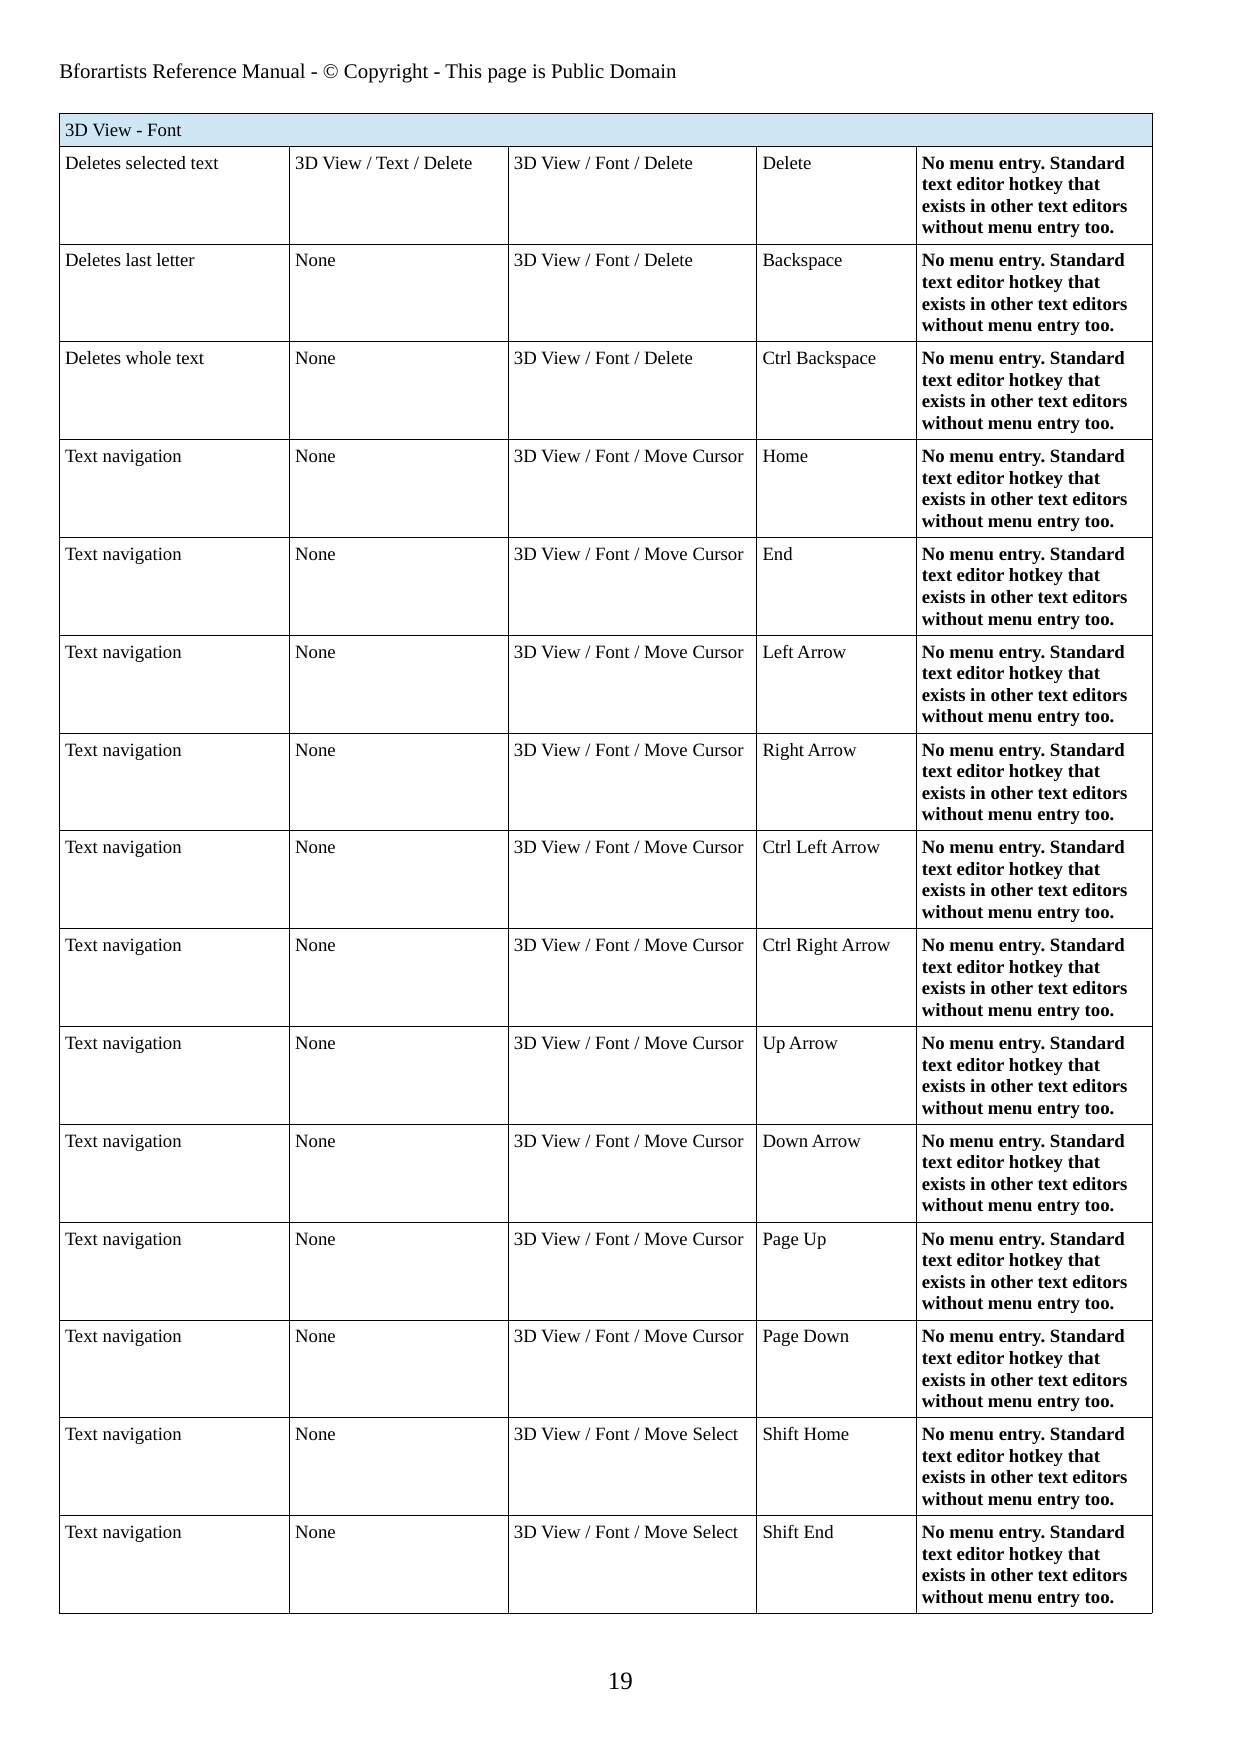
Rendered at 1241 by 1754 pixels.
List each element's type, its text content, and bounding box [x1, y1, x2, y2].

table_cell None [290, 1223, 508, 1319]
table_cell 3D View / Font / Move Cursor [509, 1027, 756, 1124]
table_cell Ctrl Left Arrow [757, 831, 916, 928]
table_cell None [290, 245, 508, 341]
table_cell Text navigation [60, 929, 289, 1026]
table_cell End [757, 538, 916, 635]
table_cell No menu entry. Standard text editor hotkey that exists in other text editors without menu entry too. [917, 538, 1152, 635]
table_cell 3D View / Font / Move Cursor [509, 636, 756, 733]
table_cell Text navigation [60, 538, 289, 635]
table_cell Shift End [757, 1516, 916, 1613]
table_cell Down Arrow [757, 1125, 916, 1222]
table_cell None [290, 734, 508, 830]
table_cell None [290, 929, 508, 1026]
table_cell Text navigation [60, 1516, 289, 1613]
table_cell Text navigation [60, 831, 289, 928]
table_cell 3D View / Font / Move Cursor [509, 440, 756, 537]
table_cell Text navigation [60, 440, 289, 537]
table_cell No menu entry. Standard text editor hotkey that exists in other text editors without menu entry too. [917, 636, 1152, 733]
table_cell 3D View / Font / Delete [509, 342, 756, 439]
table_cell Backspace [757, 245, 916, 341]
table_cell Deletes selected text [60, 147, 289, 243]
table_cell None [290, 342, 508, 439]
table_cell Left Arrow [757, 636, 916, 733]
table_cell No menu entry. Standard text editor hotkey that exists in other text editors without menu entry too. [917, 1516, 1152, 1613]
table_cell None [290, 1321, 508, 1417]
table_cell 3D View / Font / Delete [509, 147, 756, 243]
table_cell Text navigation [60, 1223, 289, 1319]
table_cell No menu entry. Standard text editor hotkey that exists in other text editors without menu entry too. [917, 1418, 1152, 1515]
table_cell 3D View / Font / Move Select [509, 1516, 756, 1613]
table_cell None [290, 1125, 508, 1222]
table_cell Text navigation [60, 1321, 289, 1417]
table_cell Text navigation [60, 636, 289, 733]
table_cell Text navigation [60, 1418, 289, 1515]
table_cell 3D View / Font / Move Cursor [509, 831, 756, 928]
table_cell Ctrl Right Arrow [757, 929, 916, 1026]
table_cell Text navigation [60, 734, 289, 830]
table_cell Home [757, 440, 916, 537]
table_cell 3D View / Font / Move Cursor [509, 1125, 756, 1222]
table_cell Shift Home [757, 1418, 916, 1515]
table_cell No menu entry. Standard text editor hotkey that exists in other text editors without menu entry too. [917, 1223, 1152, 1319]
table_cell Delete [757, 147, 916, 243]
table_cell 3D View / Font / Delete [509, 245, 756, 341]
table_cell None [290, 1418, 508, 1515]
table_cell None [290, 440, 508, 537]
table_cell Deletes last letter [60, 245, 289, 341]
table_cell Page Down [757, 1321, 916, 1417]
table_cell None [290, 636, 508, 733]
table_cell 3D View / Font / Move Cursor [509, 1321, 756, 1417]
table_cell No menu entry. Standard text editor hotkey that exists in other text editors without menu entry too. [917, 831, 1152, 928]
table_cell None [290, 831, 508, 928]
table_cell Up Arrow [757, 1027, 916, 1124]
table_cell Right Arrow [757, 734, 916, 830]
table_cell 3D View / Font / Move Select [509, 1418, 756, 1515]
table_cell No menu entry. Standard text editor hotkey that exists in other text editors without menu entry too. [917, 440, 1152, 537]
table_cell 3D View / Font / Move Cursor [509, 929, 756, 1026]
table_cell Ctrl Backspace [757, 342, 916, 439]
table_cell No menu entry. Standard text editor hotkey that exists in other text editors without menu entry too. [917, 147, 1152, 243]
table_cell None [290, 538, 508, 635]
table_cell No menu entry. Standard text editor hotkey that exists in other text editors without menu entry too. [917, 929, 1152, 1026]
table_header 3D View - Font [60, 114, 1152, 146]
table_cell 3D View / Font / Move Cursor [509, 734, 756, 830]
table_cell No menu entry. Standard text editor hotkey that exists in other text editors without menu entry too. [917, 734, 1152, 830]
table_cell No menu entry. Standard text editor hotkey that exists in other text editors without menu entry too. [917, 1321, 1152, 1417]
table_cell 3D View / Font / Move Cursor [509, 538, 756, 635]
table_cell No menu entry. Standard text editor hotkey that exists in other text editors without menu entry too. [917, 245, 1152, 341]
table_cell Text navigation [60, 1125, 289, 1222]
table_cell No menu entry. Standard text editor hotkey that exists in other text editors without menu entry too. [917, 1125, 1152, 1222]
table_cell None [290, 1027, 508, 1124]
table_cell Text navigation [60, 1027, 289, 1124]
table_cell None [290, 1516, 508, 1613]
table_cell No menu entry. Standard text editor hotkey that exists in other text editors without menu entry too. [917, 342, 1152, 439]
table_cell 3D View / Text / Delete [290, 147, 508, 243]
table_cell No menu entry. Standard text editor hotkey that exists in other text editors without menu entry too. [917, 1027, 1152, 1124]
table_cell Page Up [757, 1223, 916, 1319]
table_cell Deletes whole text [60, 342, 289, 439]
table_cell 3D View / Font / Move Cursor [509, 1223, 756, 1319]
